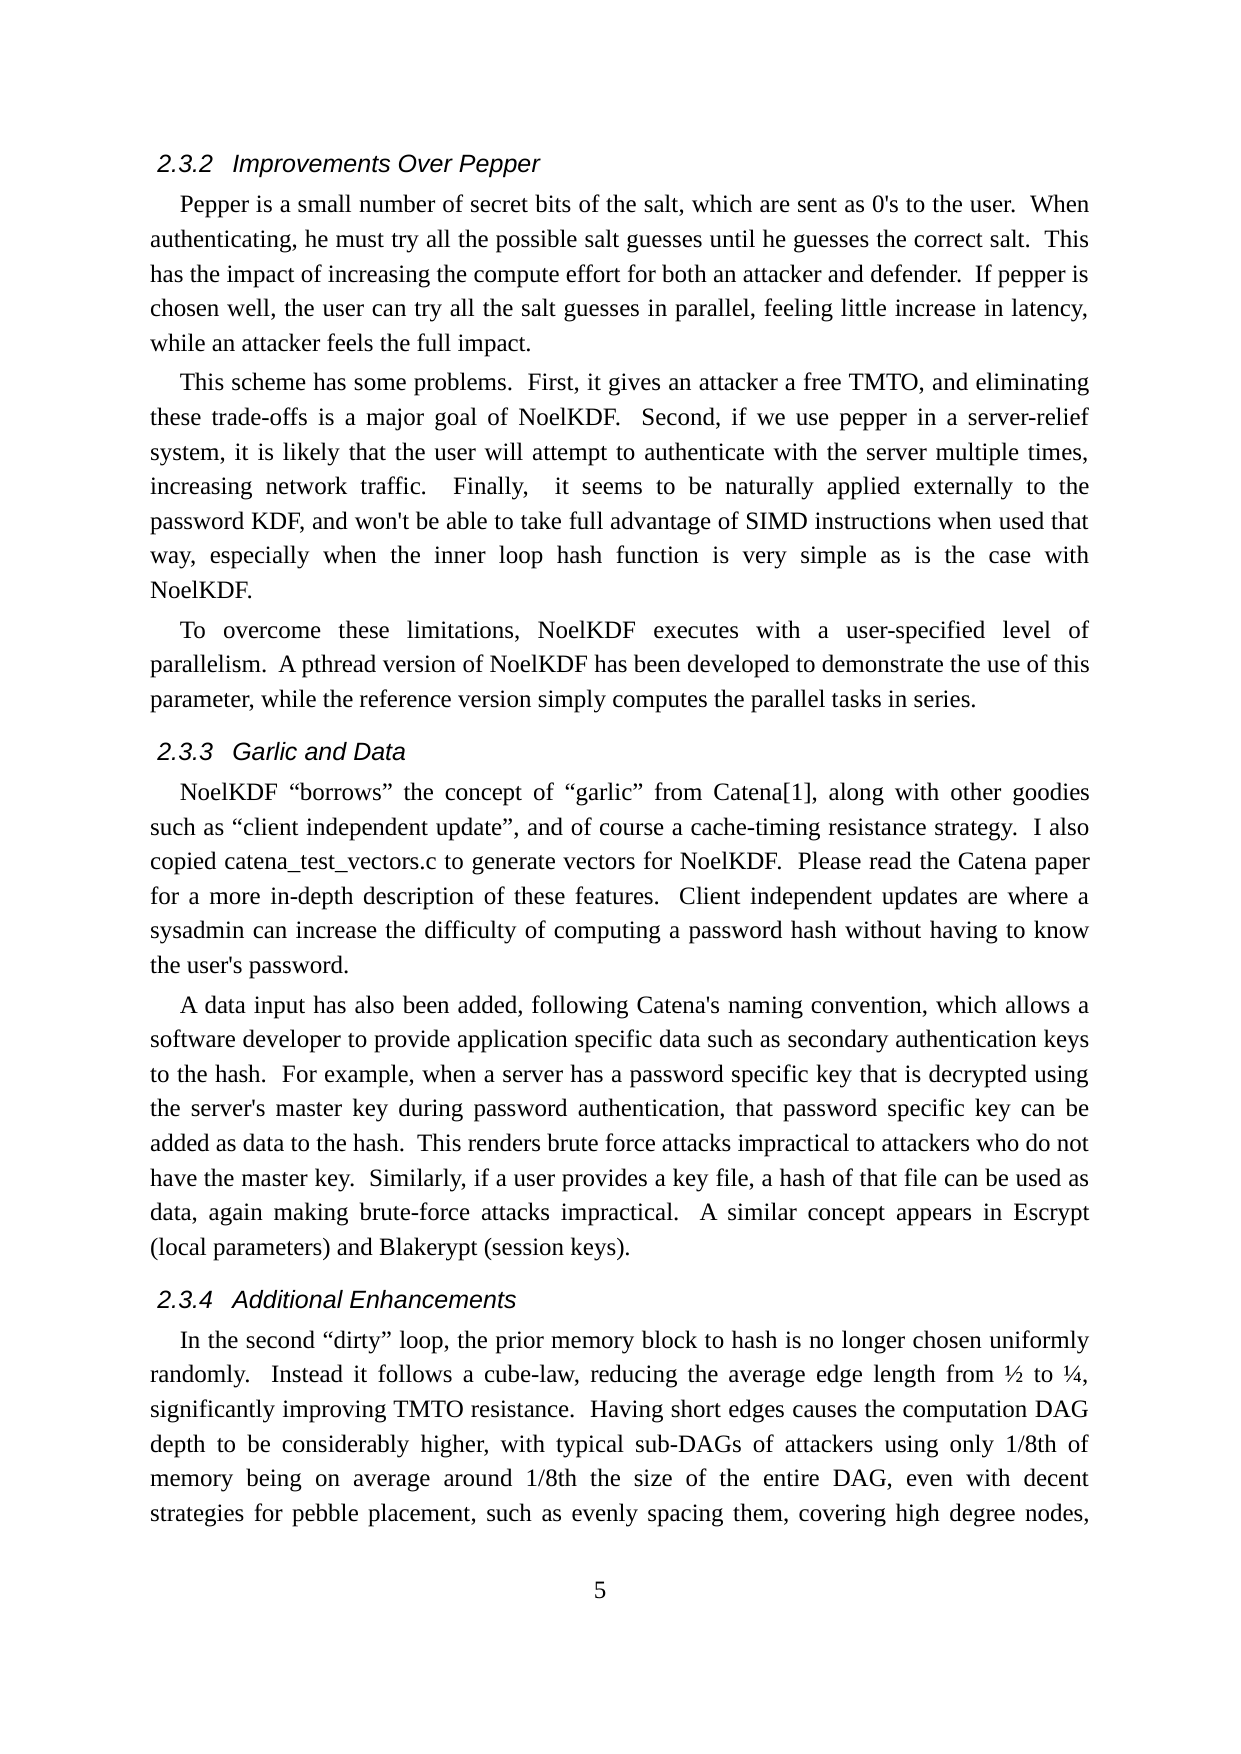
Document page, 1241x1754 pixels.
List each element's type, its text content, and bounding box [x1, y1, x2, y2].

text Pepper is a small number of secret bits of the salt, which are sent as 0's to the user. When authenticating, he must try all the possible salt guesses until he guesses the correct salt. This has the impact of increasing the compute effort for both an attacker and defender. If pepper is chosen well, the user can try all the salt guesses in parallel, feeling little increase in latency, while an attacker feels the full impact. [150, 191, 1091, 357]
text This scheme has some problems. First, it gives an attacker a free TMTO, and eliminating these trade-offs is a major goal of NoelKDF. Second, if we use pepper in a server-relief system, it is likely that the user will attempt to authenticate with the server multiple times, increasing network traffic. Finally, it seems to be naturally applied externally to the password KDF, and won't be able to take full advantage of SIMD instructions when used that way, especially when the inner loop hash function is very simple as is the case with NoelKDF. [150, 368, 1091, 604]
subtitle Improvements Over Pepper [157, 150, 1091, 178]
subtitle Additional Enhancements [157, 1286, 1091, 1313]
text To overcome these limitations, NoelKDF executes with a user-specified level of parallelism. A pthread version of NoelKDF has been developed to demonstrate the use of this parameter, while the reference version simply computes the parallel tasks in series. [150, 616, 1091, 713]
text A data input has also been added, following Catena's naming convention, which allows a software developer to provide application specific data such as secondary authentication keys to the hash. For example, when a server has a password specific key that is decrypted using the server's master key during password authentication, that password specific key can be added as data to the hash. This renders brute force attacks impractical to attackers who do not have the master key. Similarly, if a user provides a key file, a hash of that file can be used as data, again making brute-force attacks impractical. A similar concept appears in Escrypt (local parameters) and Blakerypt (session keys). [150, 991, 1091, 1261]
text In the second “dirty” loop, the prior memory block to hash is no longer chosen uniformly randomly. Instead it follows a cube-law, reducing the average edge length from ½ to ¼, significantly improving TMTO resistance. Having short edges causes the computation DAG depth to be considerably higher, with typical sub-DAGs of attackers using only 1/8th of memory being on average around 1/8th the size of the entire DAG, even with decent strategies for pebble placement, such as evenly spacing them, covering high degree nodes, [150, 1326, 1091, 1527]
text NoelKDF “borrows” the concept of “garlic” from Catena[1], along with other goodies such as “client independent update”, and of course a cache-timing resistance strategy. I also copied catena_test_vectors.c to generate vectors for NoelKDF. Please read the Catena paper for a more in-depth description of these features. Client independent updates are where a sysadmin can increase the difficulty of computing a password hash without having to know the user's password. [150, 778, 1091, 979]
subtitle Garlic and Data [157, 738, 1091, 766]
